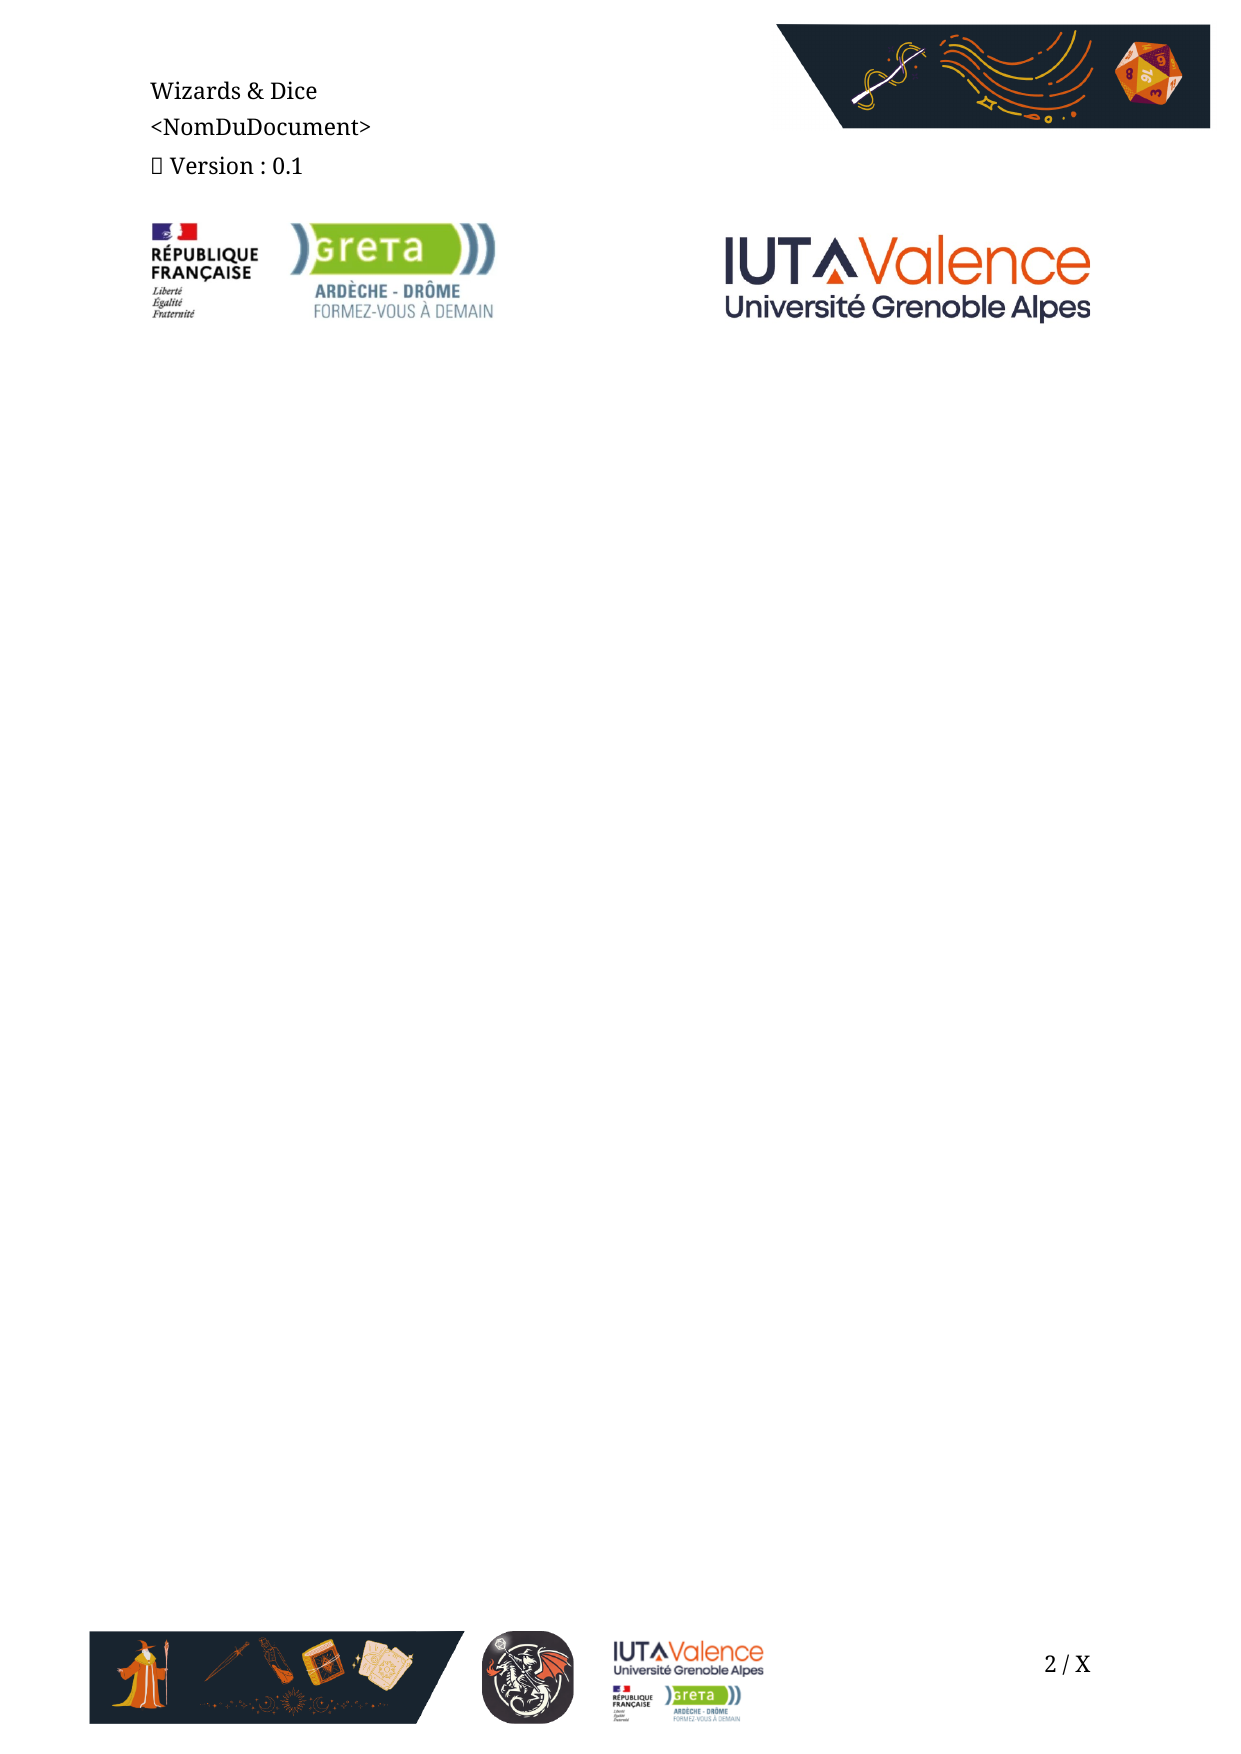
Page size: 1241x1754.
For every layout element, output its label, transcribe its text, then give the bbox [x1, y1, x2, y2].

picture [150, 221, 498, 321]
text 🔄 Version : 0.1 [150, 150, 1090, 181]
picture [721, 232, 1091, 324]
picture [81, 1620, 788, 1733]
picture [771, 21, 1218, 131]
